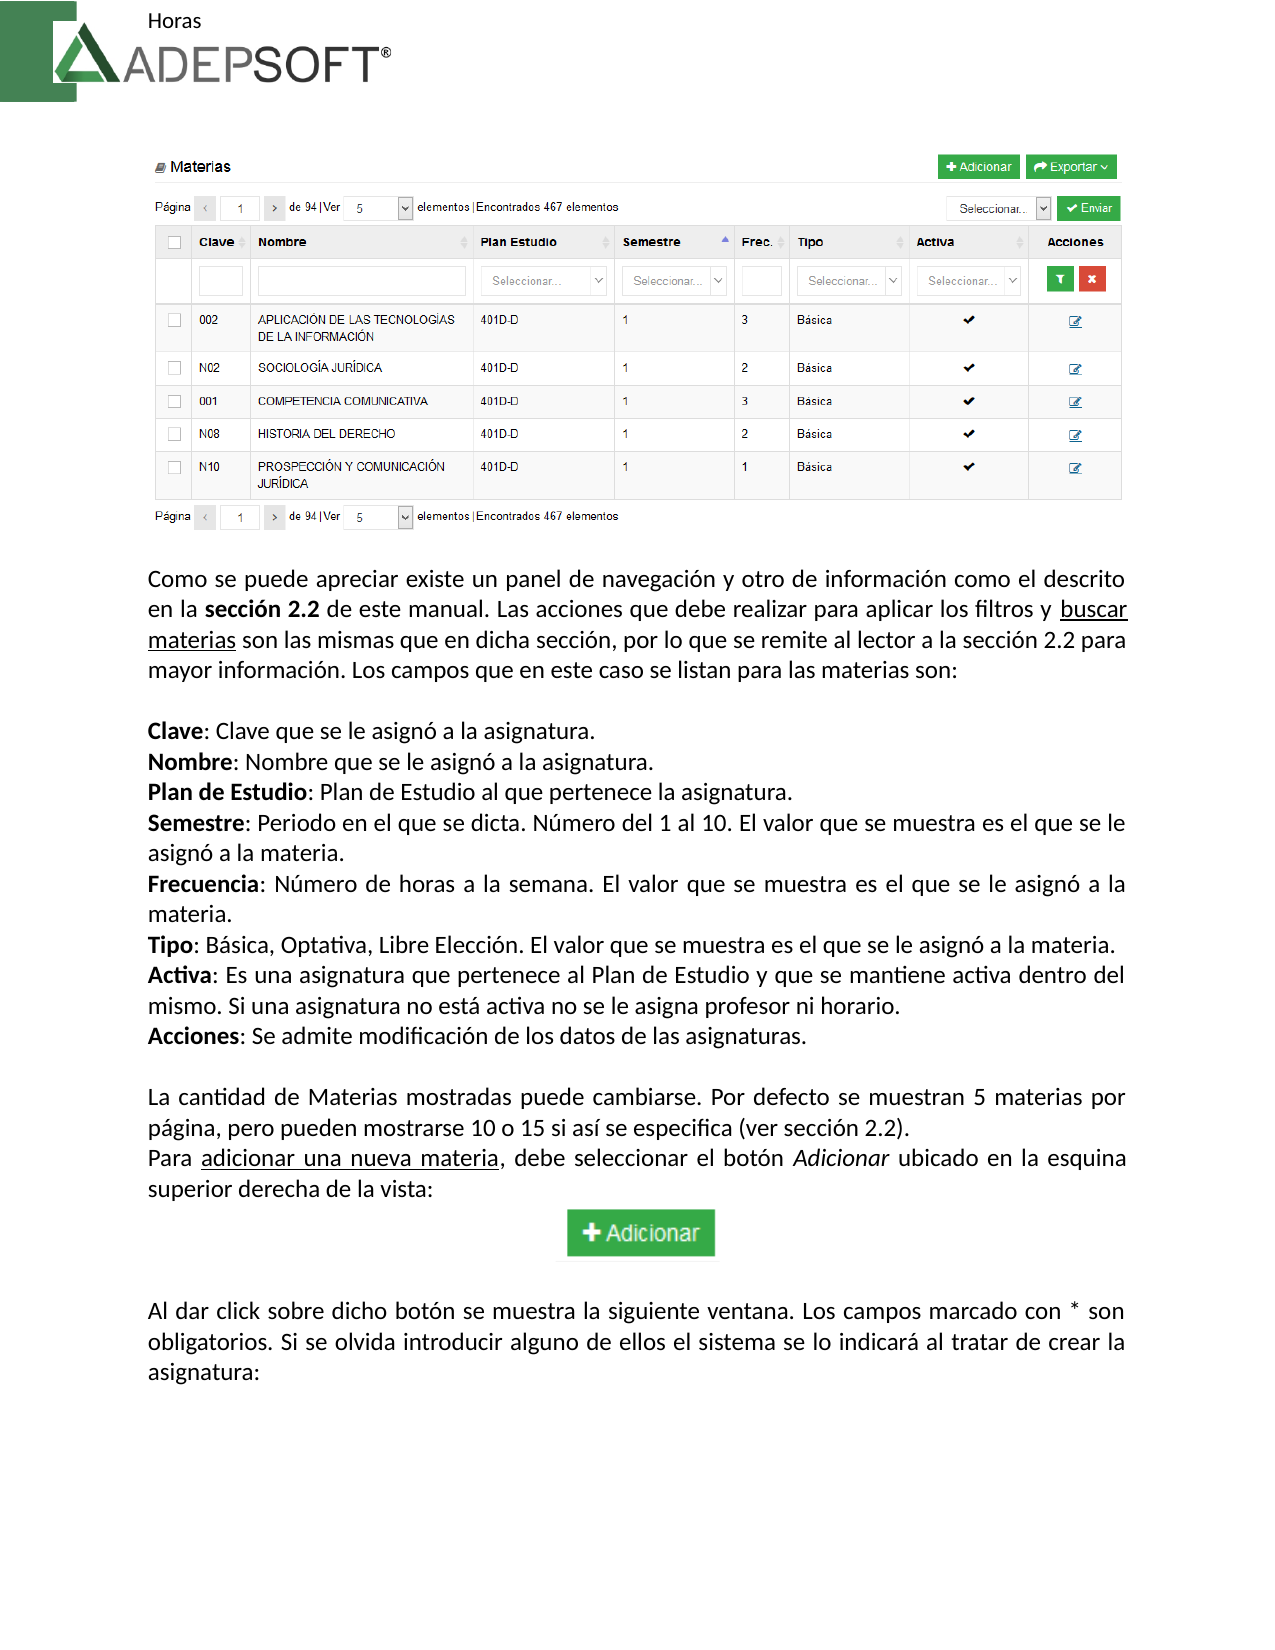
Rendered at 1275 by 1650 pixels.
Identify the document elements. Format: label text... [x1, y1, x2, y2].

text Al dar click sobre dicho botón se muestra la siguiente ventana. Los campos marcado con * son obligatorios. Si se olvida introducir alguno de ellos el sistema se lo indicará al tratar de crear la asignatura: [148, 1295, 1127, 1387]
text Clave: Clave que se le asignó a la asignatura. [148, 715, 1127, 746]
text Para adicionar una nueva materia, debe seleccionar el botón Adicionar ubicado en la esquina superior derecha de la vista: [148, 1143, 1127, 1204]
text Frecuencia: Número de horas a la semana. El valor que se muestra es el que se le asignó a la materia. [148, 868, 1127, 929]
text Activa: Es una asignatura que pertenece al Plan de Estudio y que se mantiene activa dentro del mismo. Si una asignatura no está activa no se le asigna profesor ni horario. [148, 959, 1127, 1021]
text Nombre: Nombre que se le asignó a la asignatura. [148, 746, 1127, 776]
text Acciones: Se admite modificación de los datos de las asignaturas. [148, 1021, 1127, 1051]
text La cantidad de Materias mostradas puede cambiarse. Por defecto se muestran 5 materias por página, pero pueden mostrarse 10 o 15 si así se especifica (ver sección 2.2). [148, 1082, 1127, 1143]
text Semestre: Periodo en el que se dicta. Número del 1 al 10. El valor que se muestra es el que se le asignó a la materia. [148, 807, 1127, 868]
text Plan de Estudio: Plan de Estudio al que pertenece la asignatura. [148, 776, 1127, 807]
text Como se puede apreciar existe un panel de navegación y otro de información como el descrito en la sección 2.2 de este manual. Las acciones que debe realizar para aplicar los filtros y buscar materias son las mismas que en dicha sección, por lo que se remite al lector a la sección 2.2 para mayor información. Los campos que en este caso se listan para las materias son: [148, 563, 1127, 685]
text Tipo: Básica, Optativa, Libre Elección. El valor que se muestra es el que se le asignó a la materia. [148, 929, 1127, 959]
picture [53, 21, 392, 83]
